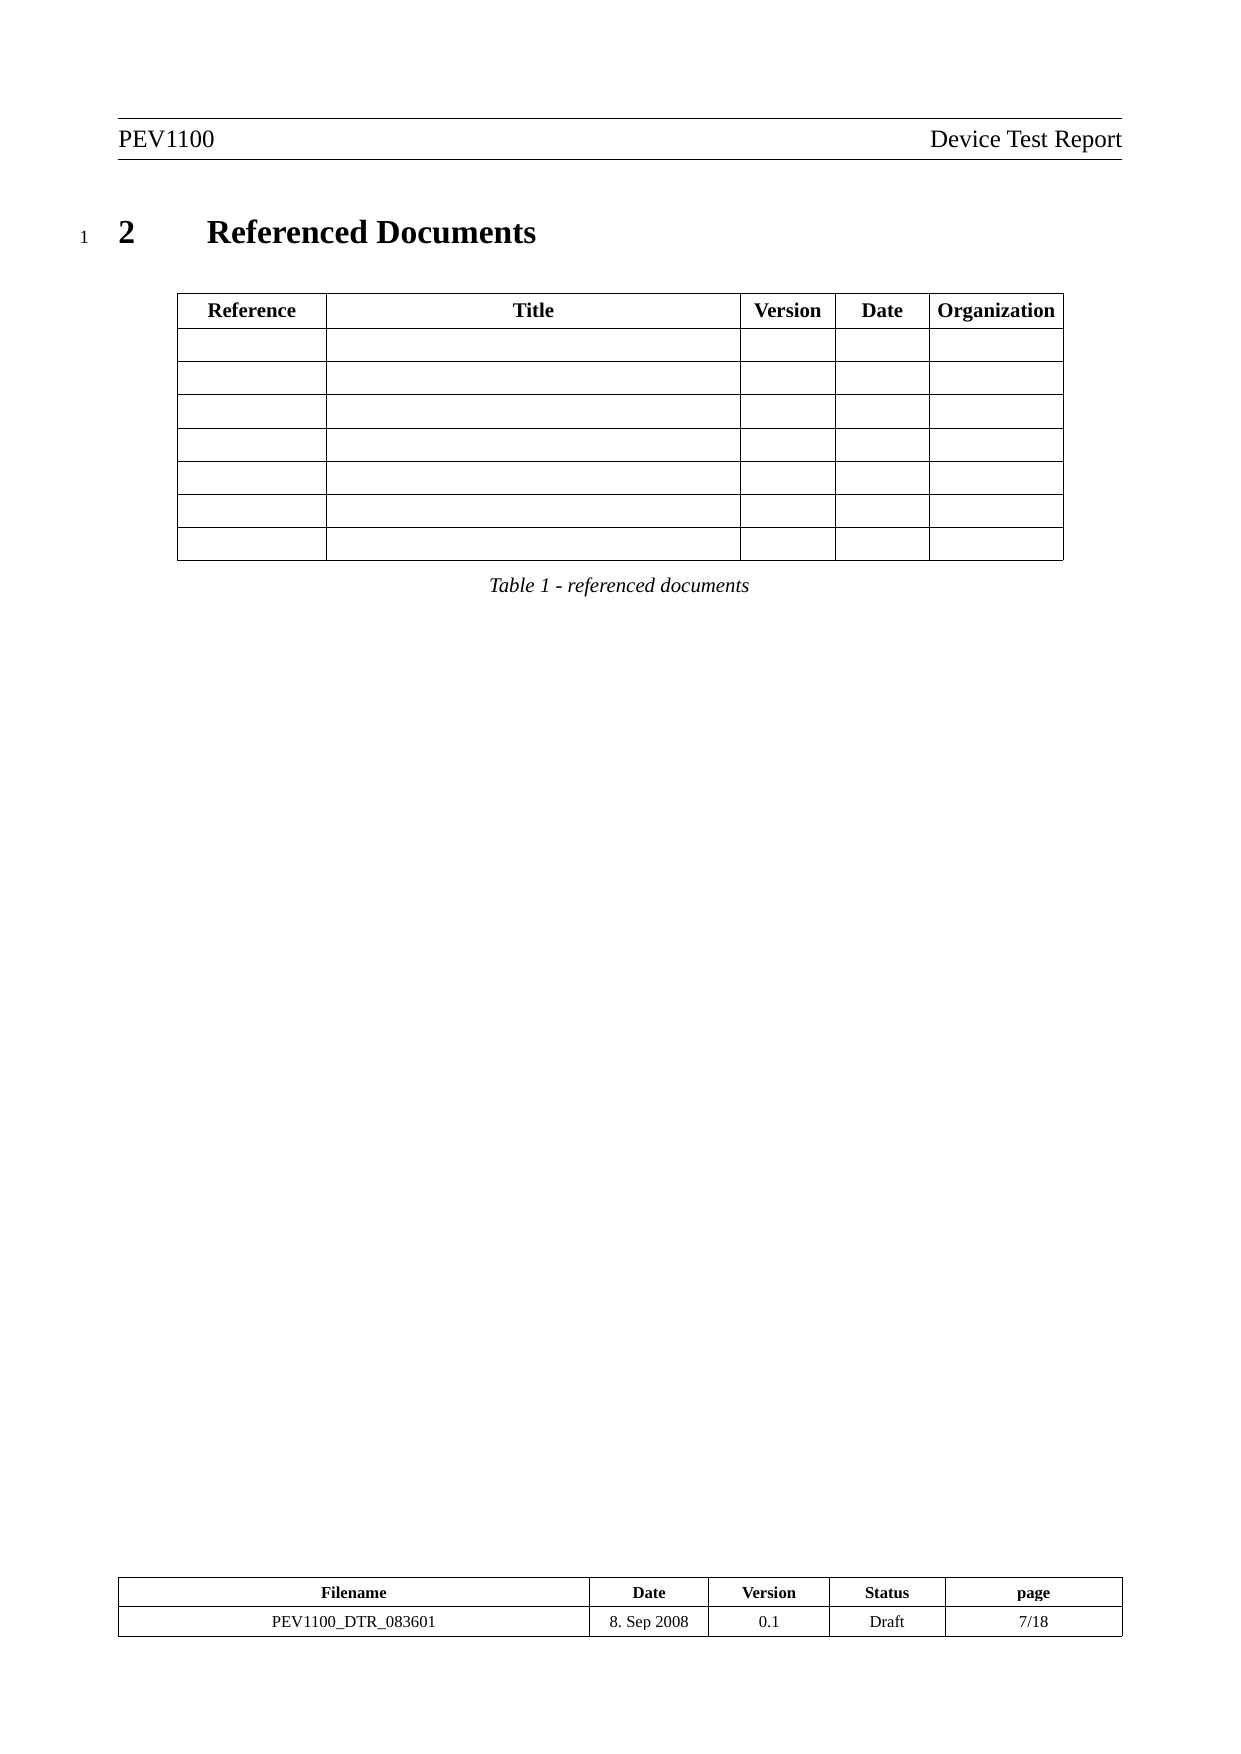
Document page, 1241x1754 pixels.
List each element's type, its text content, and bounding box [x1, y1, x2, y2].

table_cell [178, 329, 326, 361]
text Table 1 - referenced documents [118, 573, 1122, 597]
table_cell [741, 462, 835, 494]
table_cell [836, 329, 929, 361]
table_header Date [836, 294, 929, 328]
table_cell [327, 462, 740, 494]
table_cell [930, 495, 1063, 527]
table_cell [836, 362, 929, 394]
table_cell [741, 528, 835, 560]
table_cell [836, 462, 929, 494]
table_cell [741, 329, 835, 361]
table_header Version [741, 294, 835, 328]
table_cell [178, 429, 326, 461]
table_cell [836, 429, 929, 461]
table_cell [741, 495, 835, 527]
table_cell [836, 528, 929, 560]
table_cell [327, 395, 740, 427]
table_cell [741, 429, 835, 461]
table_header Organization [930, 294, 1063, 328]
table_cell [741, 362, 835, 394]
table_cell [178, 362, 326, 394]
table_cell [836, 395, 929, 427]
table_cell [327, 495, 740, 527]
table_cell [836, 495, 929, 527]
table_cell [327, 362, 740, 394]
table_cell [327, 528, 740, 560]
table_cell [930, 462, 1063, 494]
table_cell [930, 395, 1063, 427]
table_header Reference [178, 294, 326, 328]
subtitle Referenced Documents [118, 213, 1122, 251]
table_cell [930, 528, 1063, 560]
table_cell [178, 462, 326, 494]
table_cell [327, 429, 740, 461]
table_cell [930, 362, 1063, 394]
table_cell [178, 495, 326, 527]
table_cell [178, 528, 326, 560]
table_header Title [327, 294, 740, 328]
table_cell [741, 395, 835, 427]
table_cell [930, 429, 1063, 461]
table_cell [930, 329, 1063, 361]
table_cell [327, 329, 740, 361]
table_cell [178, 395, 326, 427]
